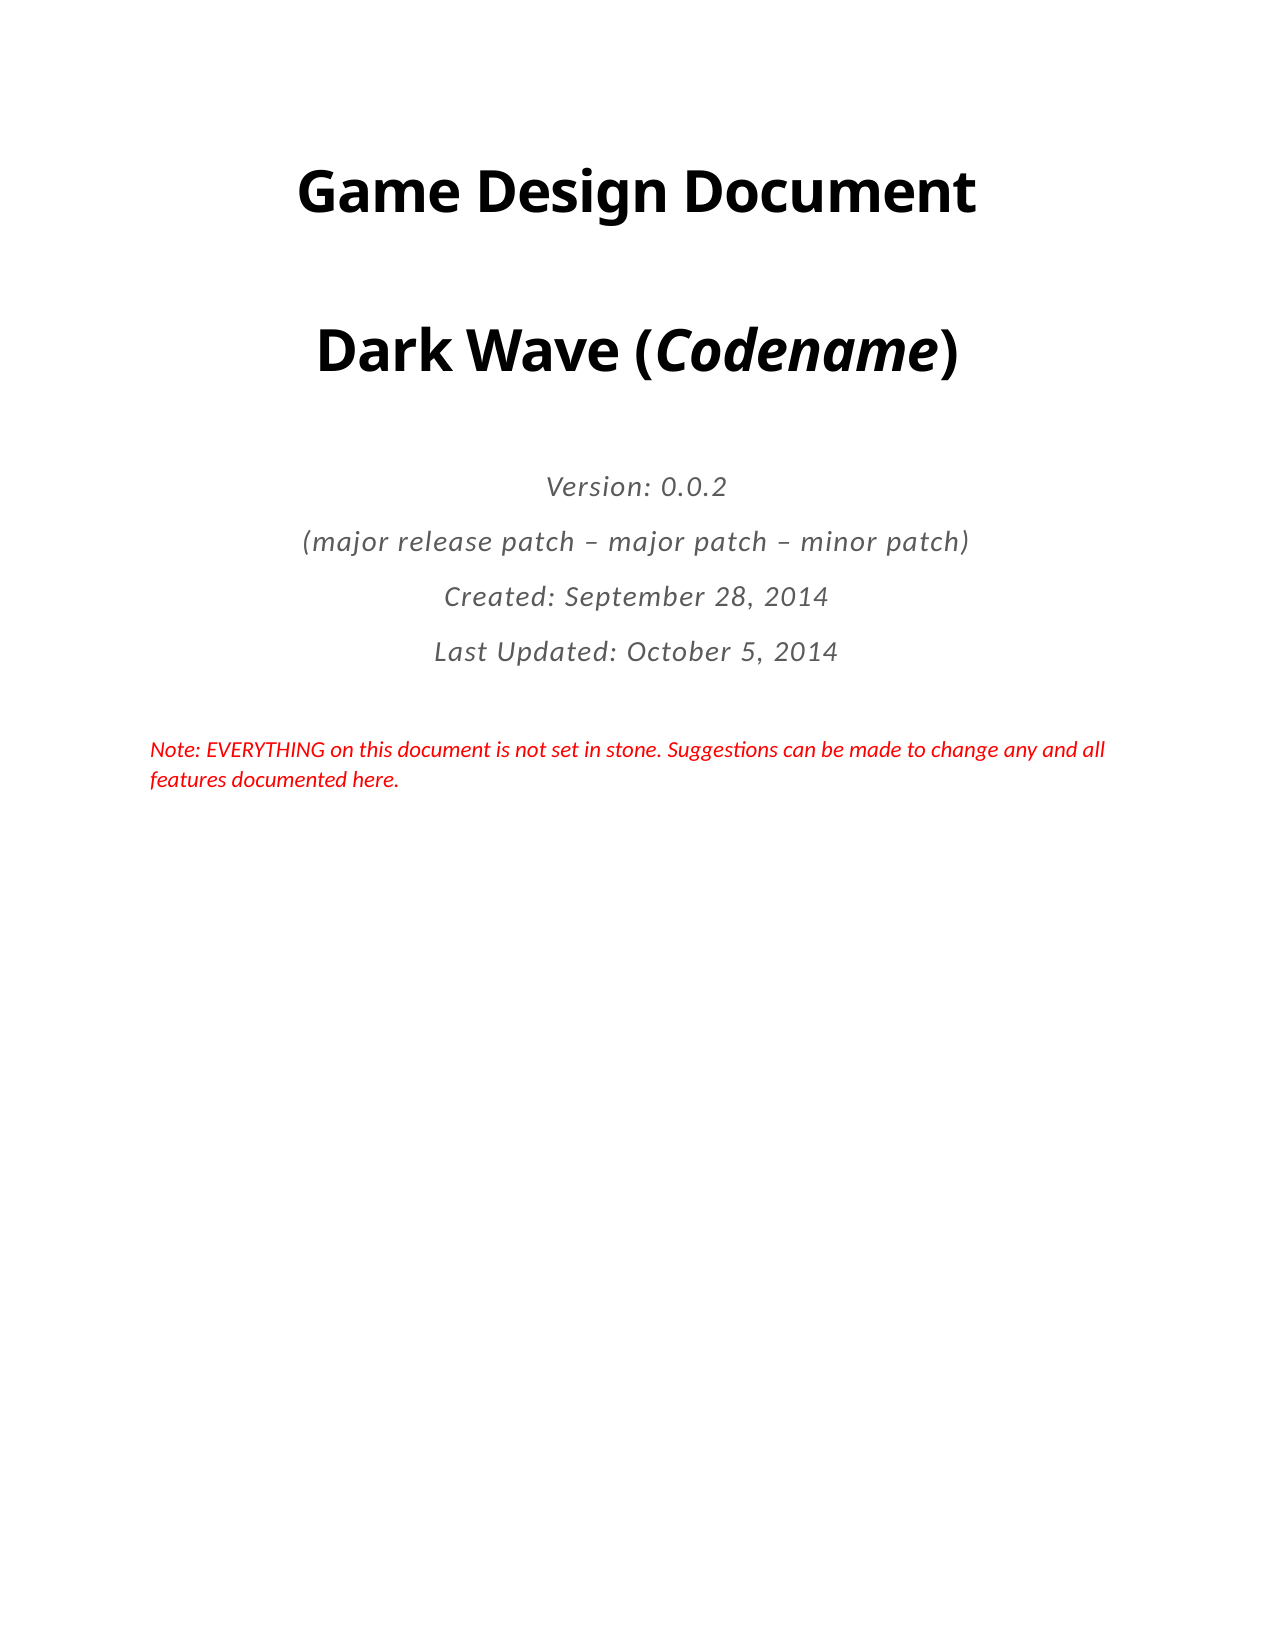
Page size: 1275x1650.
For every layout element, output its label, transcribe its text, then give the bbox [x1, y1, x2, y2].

subtitle Last Updated: October 5, 2014 [150, 633, 1125, 669]
subtitle (major release patch – major patch – minor patch) [150, 523, 1125, 559]
subtitle Created: September 28, 2014 [150, 578, 1125, 614]
text Note: EVERYTHING on this document is not set in stone. Suggestions can be made to change any and all features documented here. [150, 735, 1125, 793]
subtitle Version: 0.0.2 [150, 468, 1125, 503]
title Game Design Document [150, 150, 1125, 229]
title Dark Wave (Codename) [150, 309, 1125, 388]
